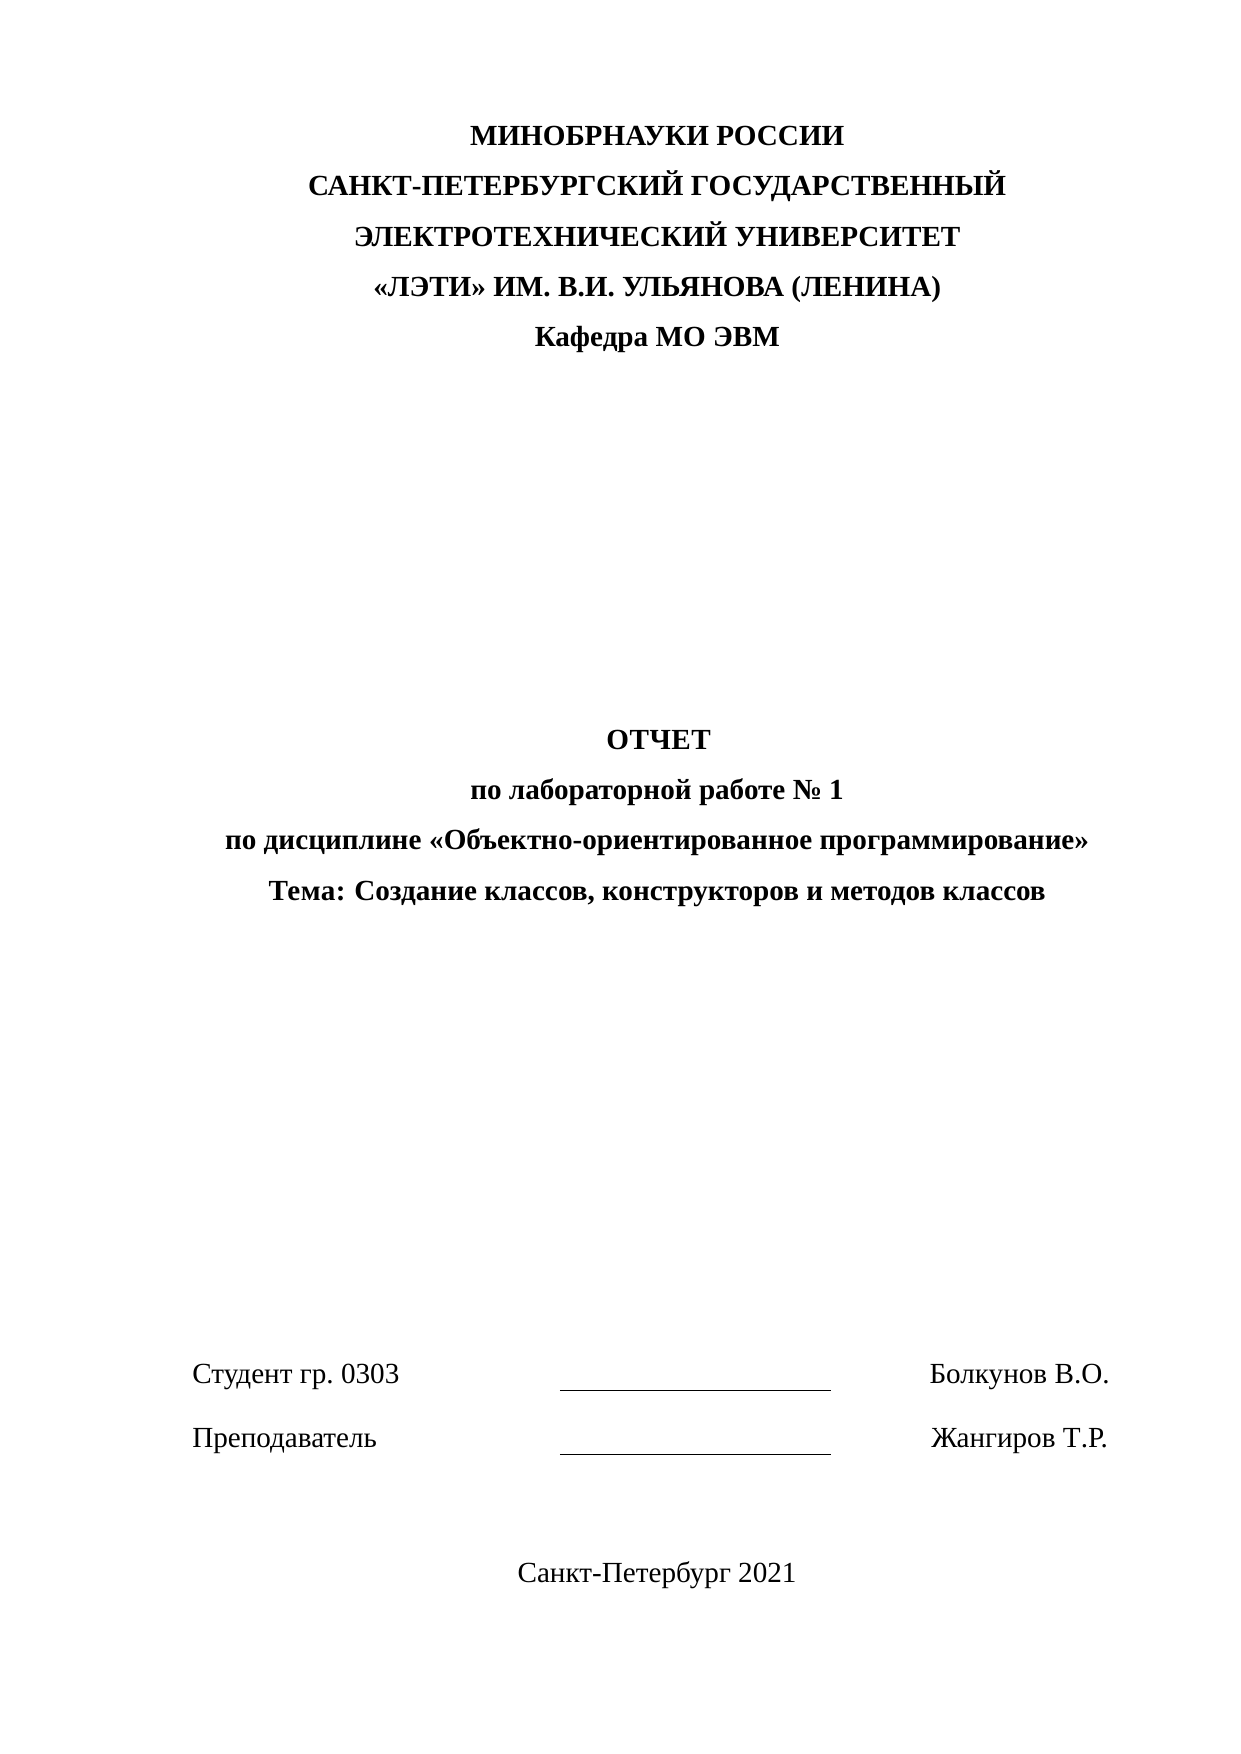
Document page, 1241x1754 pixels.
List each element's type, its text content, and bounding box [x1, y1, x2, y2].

text МИНОБРНАУКИ РОССИИ [118, 118, 1122, 152]
table_cell Преподаватель [107, 1390, 560, 1453]
text Санкт-Петербург 2021 [118, 1555, 1122, 1589]
text отчет [118, 722, 1122, 755]
table_header Студент гр. 0303 [107, 1326, 560, 1389]
text Кафедра МО ЭВМ [118, 319, 1122, 353]
text Тема: Создание классов, конструкторов и методов классов [118, 873, 1122, 906]
text Санкт-Петербургский государственный [118, 168, 1122, 202]
table_header Болкунов В.О. [831, 1326, 1133, 1389]
text по лабораторной работе № 1 [118, 772, 1122, 806]
text электротехнический университет [118, 219, 1122, 252]
text «ЛЭТИ» им. В.И. Ульянова (Ленина) [118, 269, 1122, 303]
table_cell [560, 1391, 831, 1453]
table_cell Жангиров Т.Р. [831, 1390, 1133, 1453]
text по дисциплине «Объектно-ориентированное программирование» [118, 822, 1122, 856]
table_header [560, 1326, 831, 1389]
